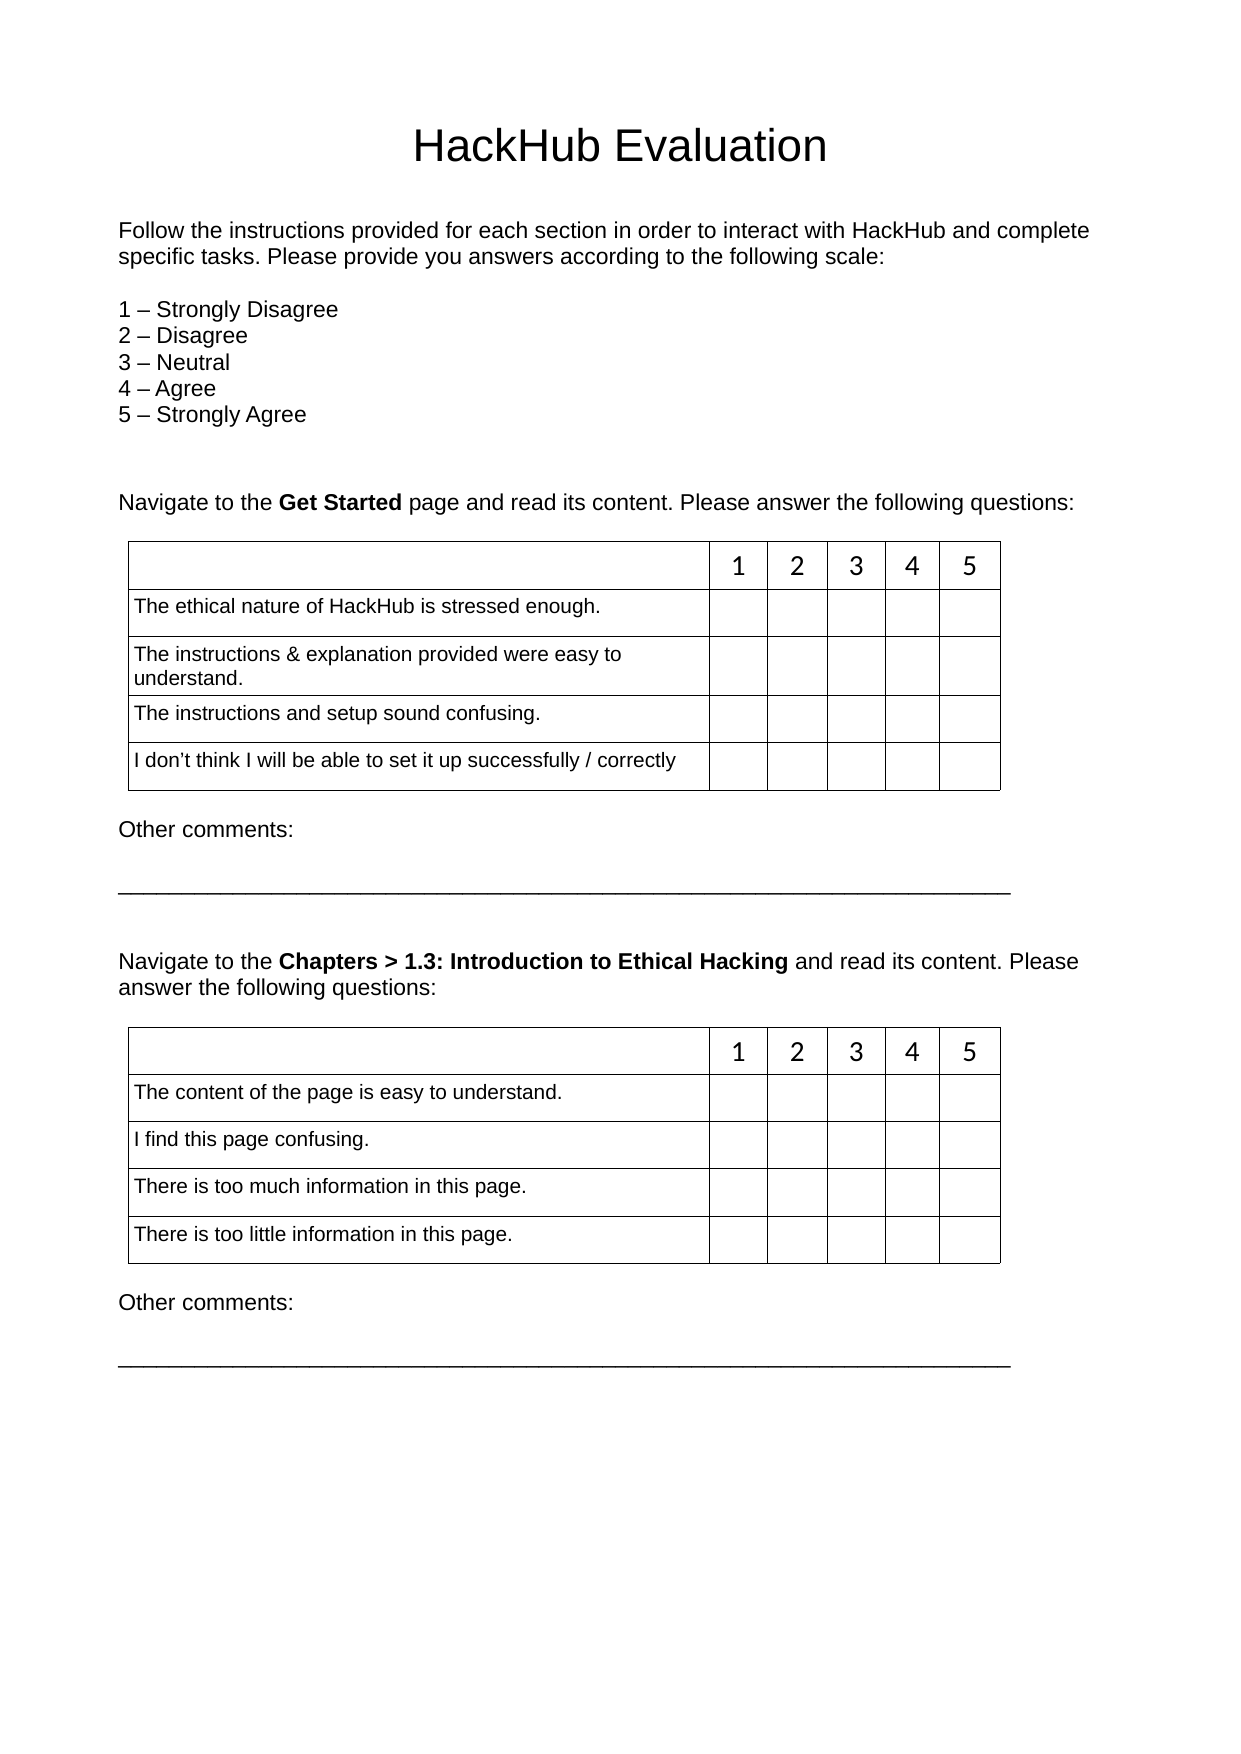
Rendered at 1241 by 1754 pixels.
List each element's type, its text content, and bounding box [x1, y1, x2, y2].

table_header 3 [828, 1028, 885, 1074]
table_cell [768, 1075, 827, 1121]
table_cell [768, 696, 827, 742]
table_cell [768, 590, 827, 636]
table_cell [828, 637, 885, 695]
table_header 4 [886, 542, 939, 588]
table_cell [940, 696, 1000, 742]
text Follow the instructions provided for each section in order to interact with HackHub and complete specific tasks. Please provide you answers according to the following scale: [118, 217, 1122, 269]
table_cell The instructions & explanation provided were easy to understand. [129, 637, 709, 695]
text Navigate to the Get Started page and read its content. Please answer the following questions: [118, 488, 1122, 515]
table_cell The ethical nature of HackHub is stressed enough. [129, 590, 709, 636]
table_cell [828, 743, 885, 789]
text Other comments: [118, 1289, 1122, 1316]
table_header 2 [768, 542, 827, 588]
table_cell [710, 590, 767, 636]
table_cell [768, 1169, 827, 1216]
table_header 5 [940, 1028, 1000, 1074]
table_cell [940, 637, 1000, 695]
table_cell [886, 743, 939, 789]
table_cell [886, 637, 939, 695]
table_cell [886, 590, 939, 636]
table_cell [710, 1169, 767, 1216]
table_cell [828, 1122, 885, 1168]
table_cell There is too little information in this page. [129, 1217, 709, 1263]
table_cell [940, 743, 1000, 789]
table_header 1 [710, 542, 767, 588]
text 4 – Agree [118, 375, 1122, 401]
table_cell [886, 1169, 939, 1216]
table_cell [828, 1169, 885, 1216]
table_cell [768, 743, 827, 789]
text 1 – Strongly Disagree [118, 296, 1122, 322]
table_cell [710, 637, 767, 695]
table_cell [710, 743, 767, 789]
table_cell [768, 637, 827, 695]
table_cell [886, 1217, 939, 1263]
table_cell [940, 590, 1000, 636]
table_header [129, 542, 709, 588]
table_cell [886, 696, 939, 742]
text Navigate to the Chapters > 1.3: Introduction to Ethical Hacking and read its content. Please answer the following questions: [118, 948, 1122, 1000]
table_cell [886, 1122, 939, 1168]
table_cell [940, 1217, 1000, 1263]
table_header [129, 1028, 709, 1074]
table_cell [768, 1122, 827, 1168]
table_cell [710, 1075, 767, 1121]
table_header 3 [828, 542, 885, 588]
text 2 – Disagree [118, 322, 1122, 348]
table_cell I don’t think I will be able to set it up successfully / correctly [129, 743, 709, 789]
table_cell [828, 696, 885, 742]
table_cell I find this page confusing. [129, 1122, 709, 1168]
table_cell There is too much information in this page. [129, 1169, 709, 1216]
text ______________________________________________________________________ [118, 1342, 1122, 1368]
table_cell [710, 1217, 767, 1263]
table_cell [828, 590, 885, 636]
text 5 – Strongly Agree [118, 401, 1122, 427]
text Other comments: [118, 816, 1122, 842]
table_cell [828, 1217, 885, 1263]
text 3 – Neutral [118, 348, 1122, 375]
table_header 5 [940, 542, 1000, 588]
table_cell [940, 1169, 1000, 1216]
text HackHub Evaluation [118, 118, 1122, 171]
table_cell [940, 1075, 1000, 1121]
table_header 4 [886, 1028, 939, 1074]
table_header 2 [768, 1028, 827, 1074]
text ______________________________________________________________________ [118, 869, 1122, 895]
table_cell The instructions and setup sound confusing. [129, 696, 709, 742]
table_cell [710, 1122, 767, 1168]
table_cell The content of the page is easy to understand. [129, 1075, 709, 1121]
table_cell [886, 1075, 939, 1121]
table_cell [768, 1217, 827, 1263]
table_cell [940, 1122, 1000, 1168]
table_cell [710, 696, 767, 742]
table_cell [828, 1075, 885, 1121]
table_header 1 [710, 1028, 767, 1074]
